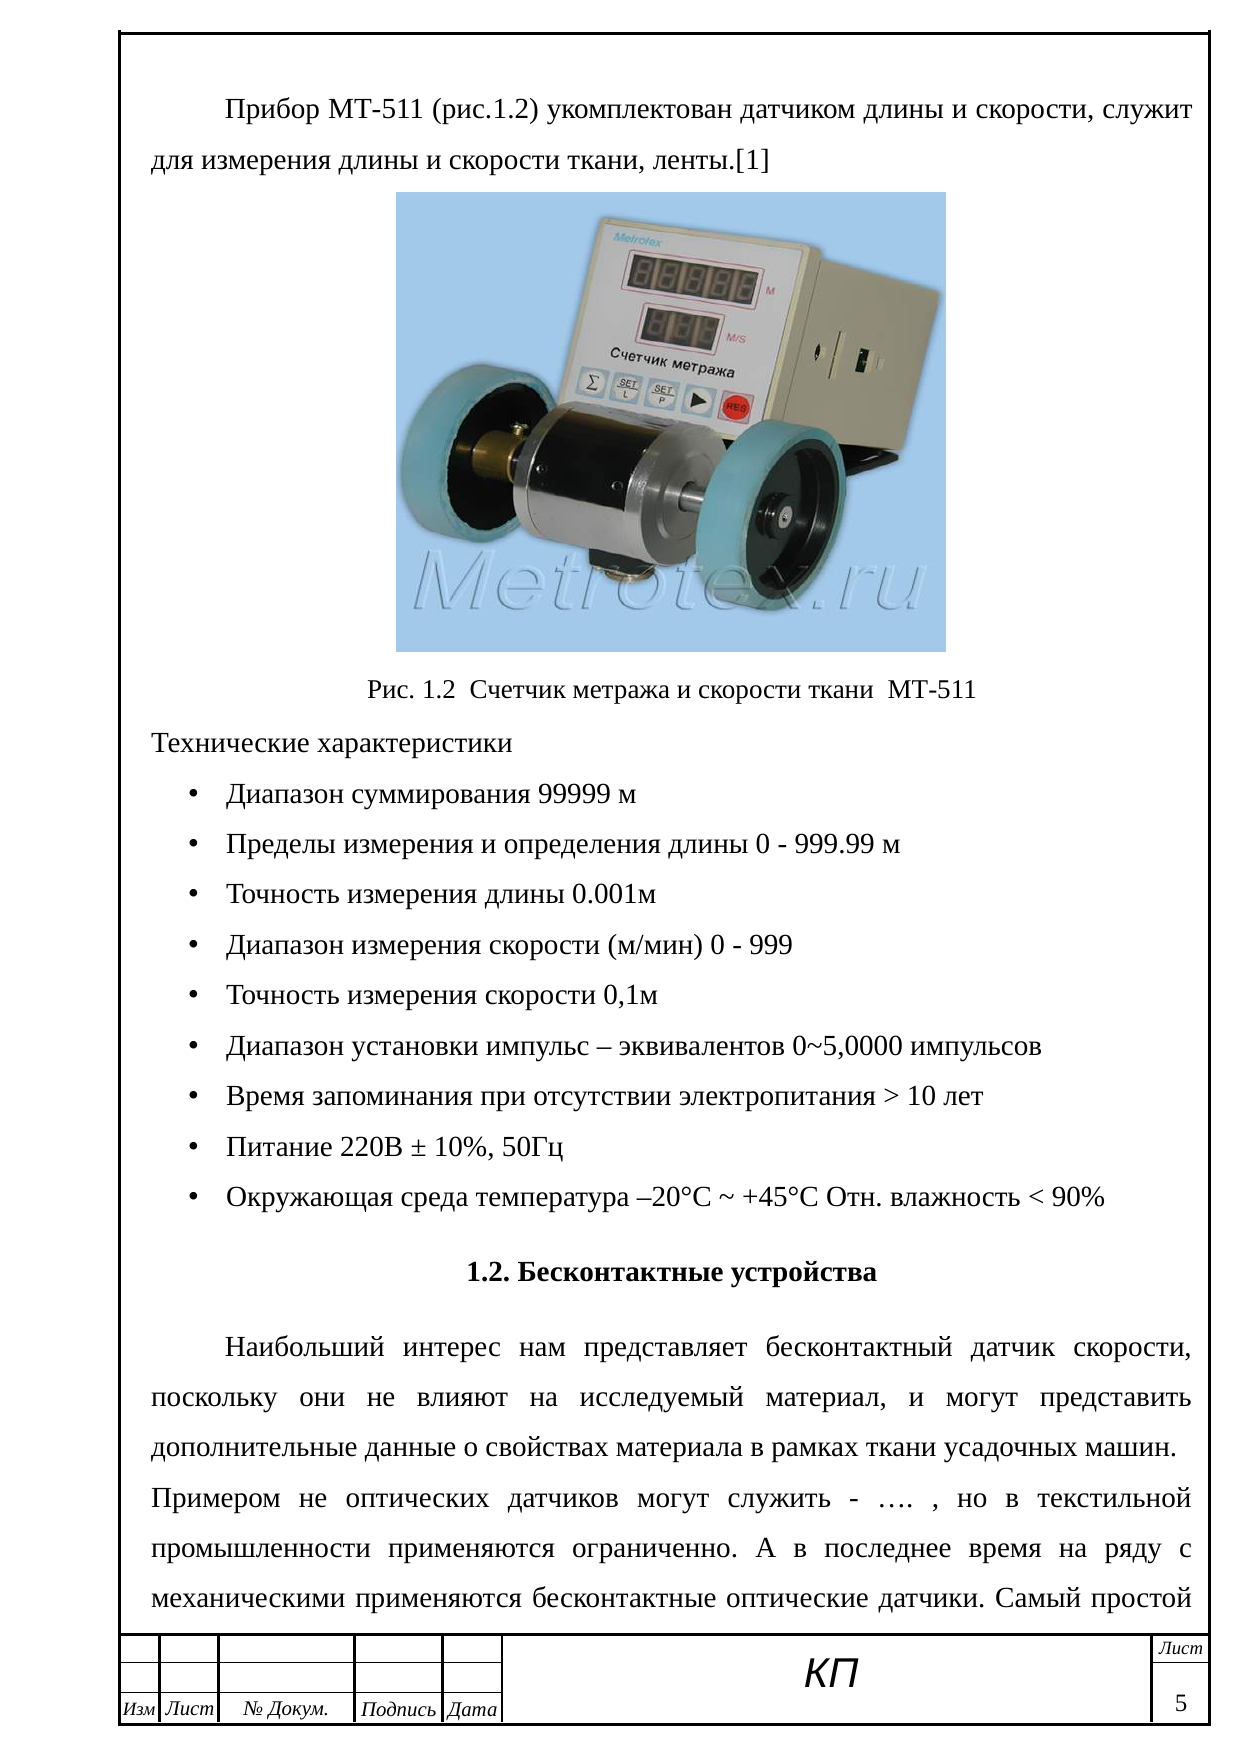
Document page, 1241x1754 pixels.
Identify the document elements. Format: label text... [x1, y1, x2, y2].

list Точность измерения длины 0.001м [188, 877, 1193, 910]
text Примером не оптических датчиков могут служить - …. , но в текстильной промышленности применяются ограниченно. А в последнее время на ряду с механическими применяются бесконтактные оптические датчики. Самый простой [151, 1480, 1193, 1614]
subtitle Бесконтактные устройства [151, 1254, 1193, 1288]
text Прибор МТ-511 (рис.1.2) укомплектован датчиком длины и скорости, служит для измерения длины и скорости ткани, ленты.[] [151, 91, 1193, 175]
list Диапазон установки импульс – эквивалентов 0~5,0000 импульсов [188, 1028, 1193, 1062]
text Рис. 1.2 Счетчик метража и скорости ткани МТ-511 [151, 673, 1193, 704]
list Питание 220В ± 10%, 50Гц [188, 1129, 1193, 1162]
picture [396, 192, 948, 652]
text Наибольший интерес нам представляет бесконтактный датчик скорости, поскольку они не влияют на исследуемый материал, и могут представить дополнительные данные о свойствах материала в рамках ткани усадочных машин. [151, 1329, 1193, 1463]
list Диапазон суммирования 99999 м [188, 776, 1193, 809]
list Точность измерения скорости 0,1м [188, 977, 1193, 1011]
list Окружающая среда температура –20°С ~ +45°С Отн. влажность < 90% [188, 1179, 1193, 1213]
list Время запоминания при отсутствии электропитания > 10 лет [188, 1078, 1193, 1112]
text Технические характеристики [151, 726, 1193, 759]
list Диапазон измерения скорости (м/мин) 0 - 999 [188, 927, 1193, 961]
list Пределы измерения и определения длины 0 - 999.99 м [188, 826, 1193, 860]
